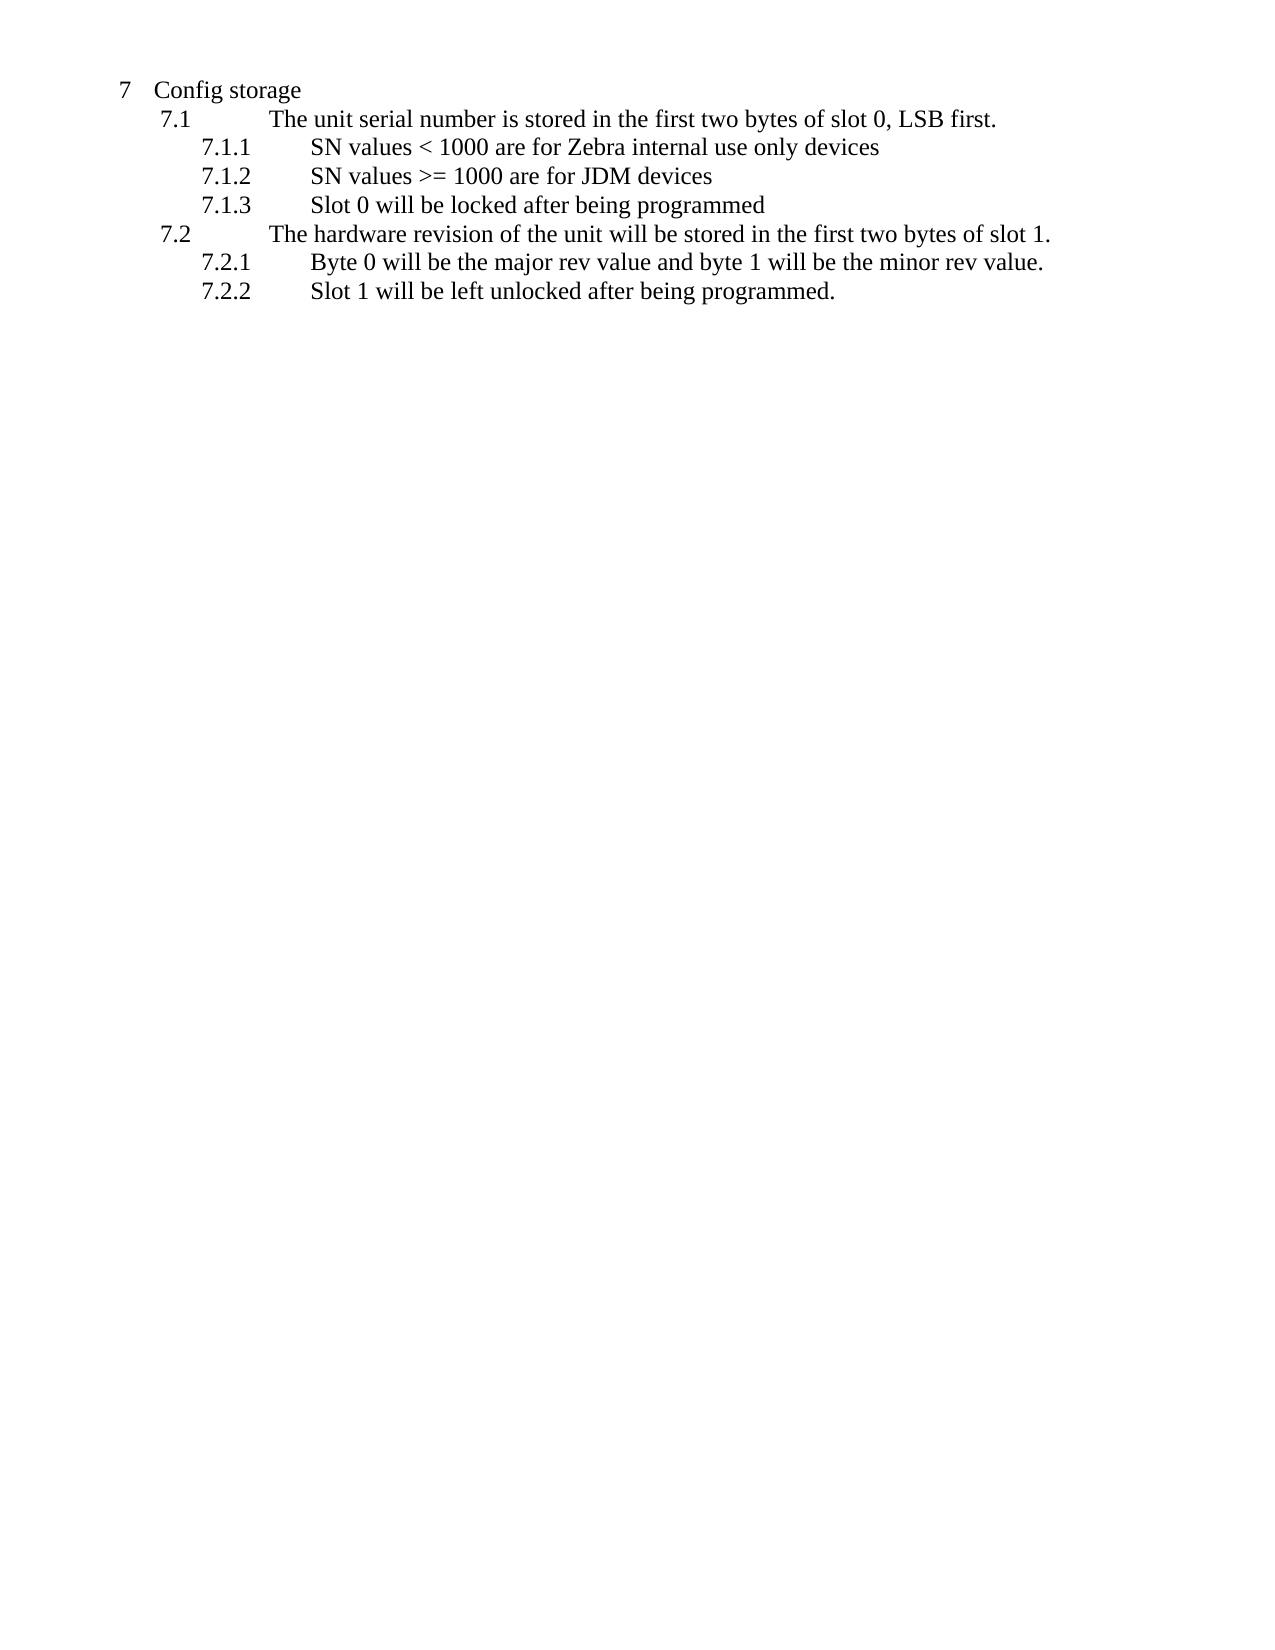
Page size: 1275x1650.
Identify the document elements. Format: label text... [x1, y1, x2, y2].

subtitle SN values >= 1000 are for JDM devices [195, 161, 1200, 190]
subtitle Slot 1 will be left unlocked after being programmed. [195, 276, 1200, 305]
subtitle The unit serial number is stored in the first two bytes of slot 0, LSB first. [153, 104, 1200, 132]
subtitle Slot 0 will be locked after being programmed [195, 190, 1200, 219]
subtitle Byte 0 will be the major rev value and byte 1 will be the minor rev value. [195, 247, 1200, 276]
subtitle The hardware revision of the unit will be stored in the first two bytes of slot 1. [153, 219, 1200, 247]
subtitle Config storage [112, 75, 1200, 104]
subtitle SN values < 1000 are for Zebra internal use only devices [195, 132, 1200, 161]
